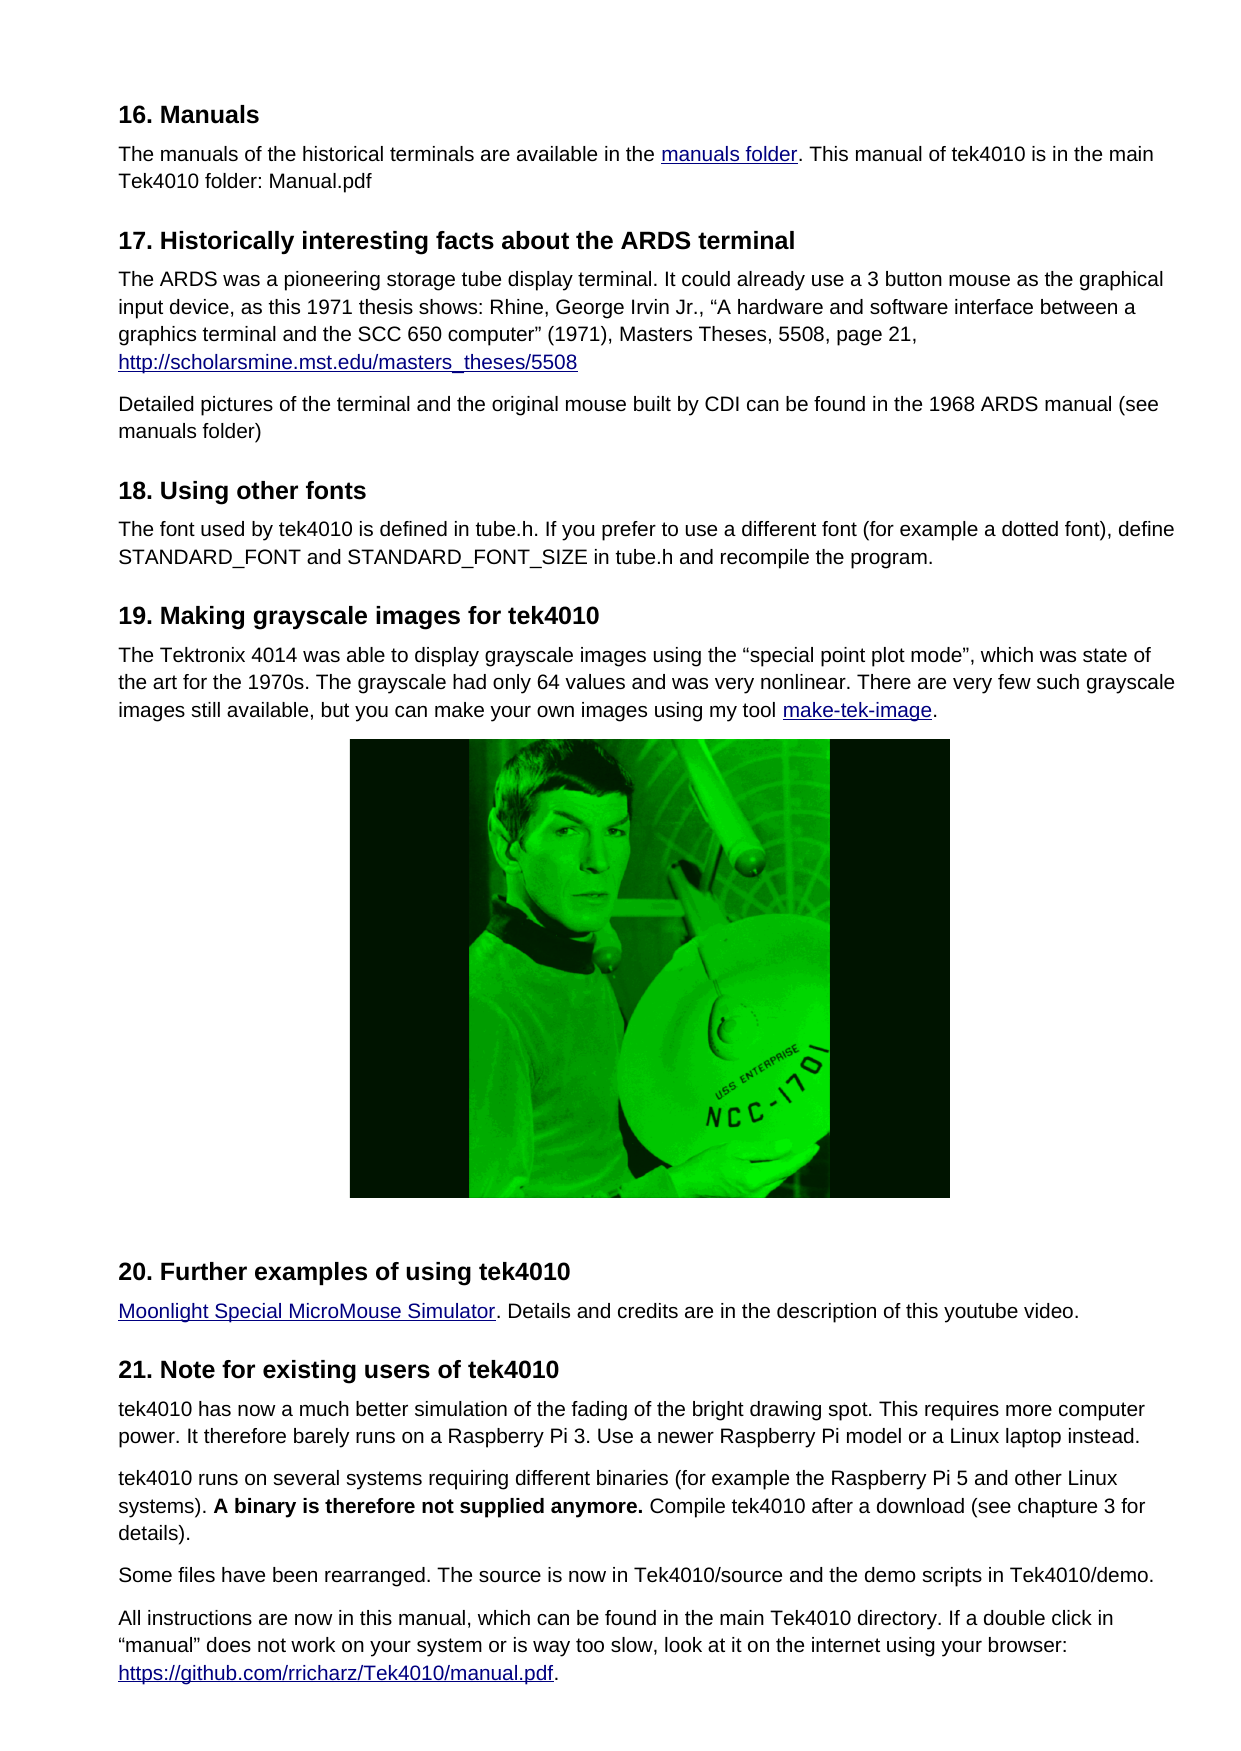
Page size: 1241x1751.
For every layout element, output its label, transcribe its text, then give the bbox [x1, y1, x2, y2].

text Some files have been rearranged. The source is now in Tek4010/source and the demo scripts in Tek4010/demo. [118, 1563, 1181, 1587]
text The font used by tek4010 is defined in tube.h. If you prefer to use a different font (for example a dotted font), define STANDARD_FONT and STANDARD_FONT_SIZE in tube.h and recompile the program. [118, 517, 1181, 569]
text The Tektronix 4014 was able to display grayscale images using the “special point plot mode”, which was state of the art for the 1970s. The grayscale had only 64 values and was very nonlinear. There are very few such grayscale images still available, but you can make your own images using my tool make-tek-image. [118, 643, 1181, 722]
text Moonlight Special MicroMouse Simulator. Details and credits are in the description of this youtube video. [118, 1299, 1181, 1323]
subtitle 21. Note for existing users of tek4010 [118, 1355, 1181, 1384]
text The manuals of the historical terminals are available in the manuals folder. This manual of tek4010 is in the main Tek4010 folder: Manual.pdf [118, 142, 1181, 193]
subtitle 19. Making grayscale images for tek4010 [118, 601, 1181, 630]
text Detailed pictures of the terminal and the original mouse built by CDI can be found in the 1968 ARDS manual (see manuals folder) [118, 392, 1181, 443]
subtitle 17. Historically interesting facts about the ARDS terminal [118, 226, 1181, 255]
text tek4010 runs on several systems requiring different binaries (for example the Raspberry Pi 5 and other Linux systems). A binary is therefore not supplied anymore. Compile tek4010 after a download (see chapture 3 for details). [118, 1466, 1181, 1545]
subtitle 16. Manuals [118, 101, 1181, 129]
text tek4010 has now a much better simulation of the fading of the bright drawing spot. This requires more computer power. It therefore barely runs on a Raspberry Pi 3. Use a newer Raspberry Pi model or a Linux laptop instead. [118, 1397, 1181, 1448]
text The ARDS was a pioneering storage tube display terminal. It could already use a 3 button mouse as the graphical input device, as this 1971 thesis shows: Rhine, George Irvin Jr., “A hardware and software interface between a graphics terminal and the SCC 650 computer” (1971), Masters Theses, 5508, page 21, http://scholarsmine.mst.edu/masters_theses/5508 [118, 267, 1181, 374]
text All instructions are now in this manual, which can be found in the main Tek4010 directory. If a double click in “manual” does not work on your system or is way too slow, look at it on the internet using your browser: https://github.com/rricharz/Tek4010/manual.pdf. [118, 1605, 1181, 1684]
subtitle 20. Further examples of using tek4010 [118, 1257, 1181, 1286]
subtitle 18. Using other fonts [118, 476, 1181, 505]
picture [349, 739, 950, 1198]
